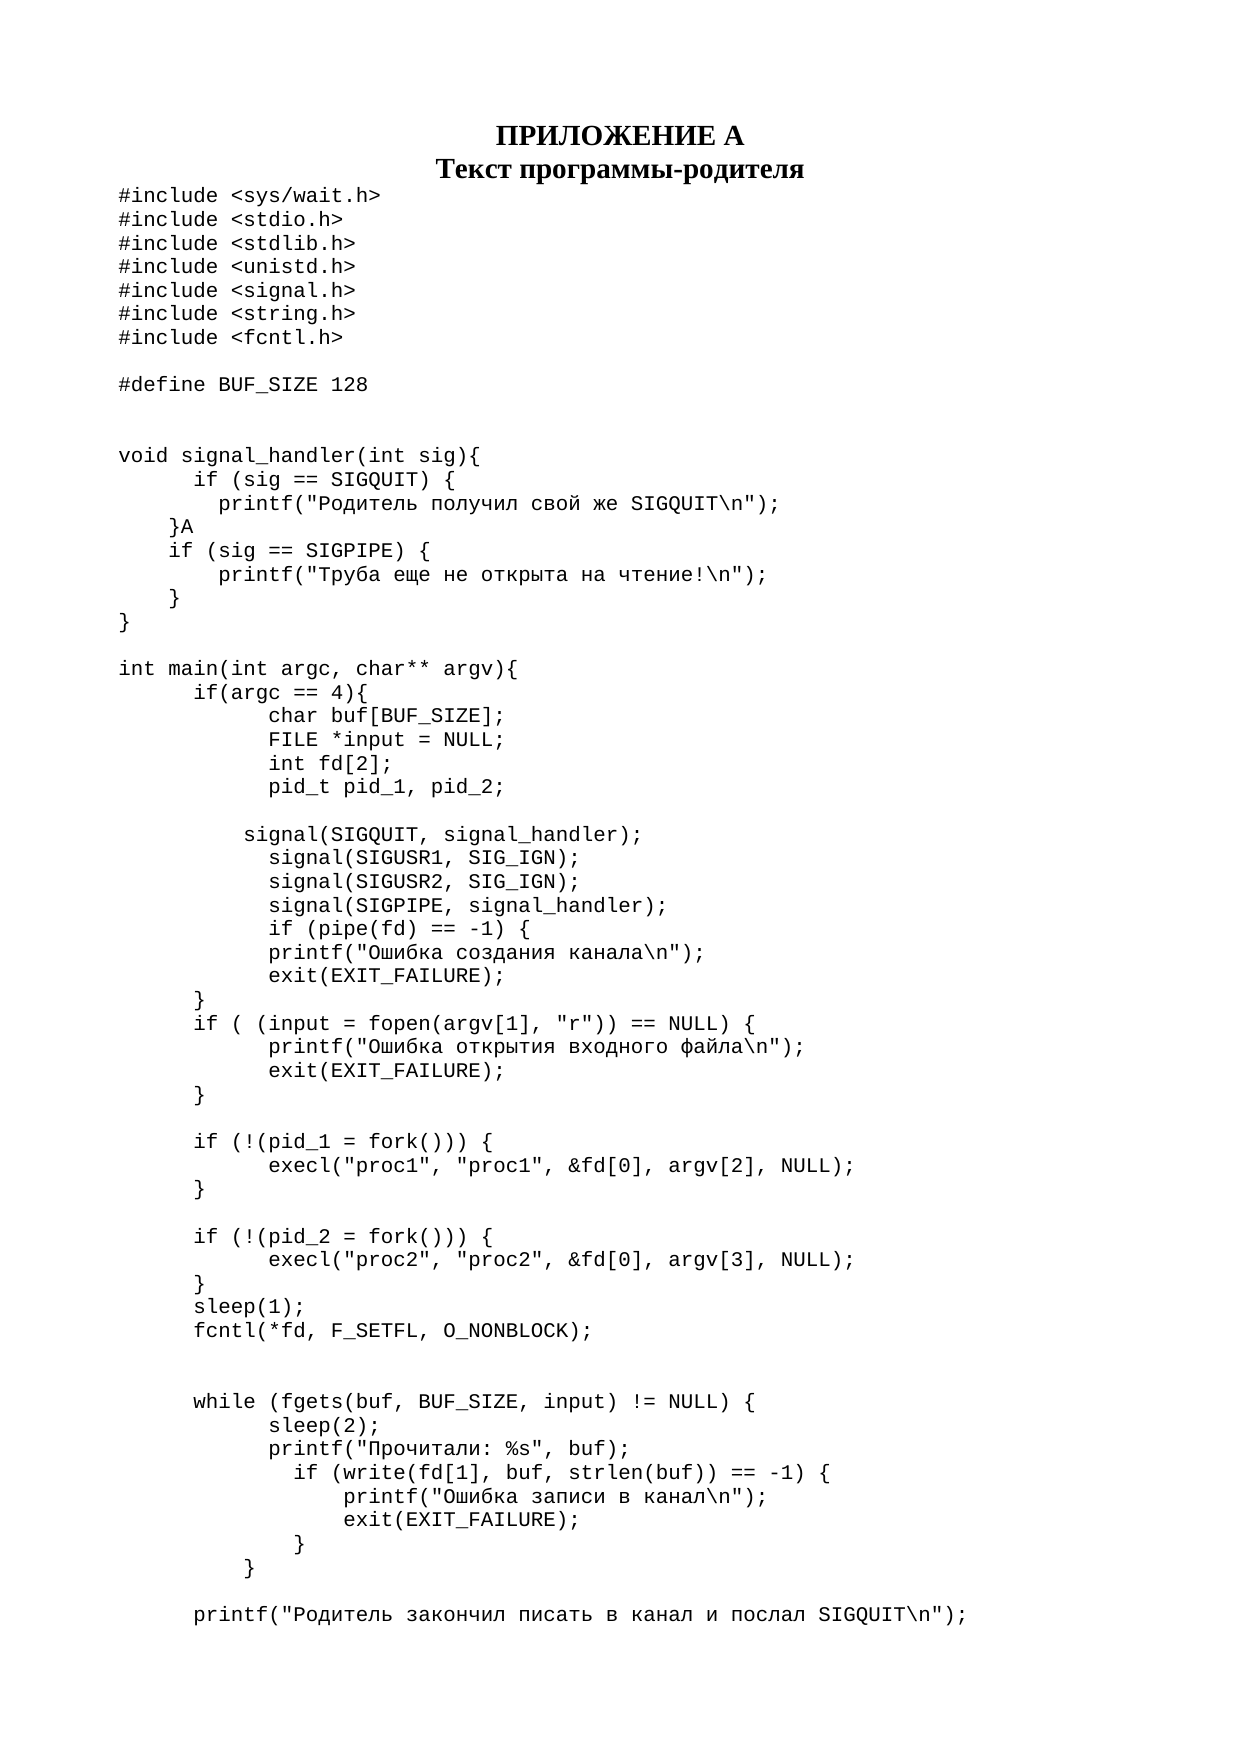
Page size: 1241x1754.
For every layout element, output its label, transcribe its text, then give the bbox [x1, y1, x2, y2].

text #include <fcntl.h> [118, 327, 1122, 351]
text int fd[2]; [118, 753, 1122, 776]
text printf("Родитель получил свой же SIGQUIT\n"); [118, 493, 1122, 516]
text signal(SIGPIPE, signal_handler); [118, 894, 1122, 918]
text signal(SIGUSR1, SIG_IGN); [118, 847, 1122, 871]
text printf("Родитель закончил писать в канал и послал SIGQUIT\n"); [118, 1604, 1122, 1628]
text #define BUF_SIZE 128 [118, 374, 1122, 398]
text if (sig == SIGQUIT) { [118, 469, 1122, 493]
text #include <stdio.h> [118, 209, 1122, 232]
text signal(SIGQUIT, signal_handler); [118, 824, 1122, 847]
text } [118, 1084, 1122, 1107]
text printf("Ошибка открытия входного файла\n"); [118, 1036, 1122, 1060]
text #include <signal.h> [118, 280, 1122, 303]
text fcntl(*fd, F_SETFL, O_NONBLOCK); [118, 1320, 1122, 1344]
text if (pipe(fd) == -1) { [118, 918, 1122, 942]
text execl("proc1", "proc1", &fd[0], argv[2], NULL); [118, 1155, 1122, 1178]
text printf("Ошибка создания канала\n"); [118, 942, 1122, 966]
text ПРИЛОЖЕНИЕ А [118, 118, 1122, 152]
text pid_t pid_1, pid_2; [118, 776, 1122, 800]
text }A [118, 516, 1122, 540]
text if (!(pid_1 = fork())) { [118, 1131, 1122, 1155]
text } [118, 1557, 1122, 1580]
text if(argc == 4){ [118, 682, 1122, 705]
text } [118, 611, 1122, 634]
text while (fgets(buf, BUF_SIZE, input) != NULL) { [118, 1391, 1122, 1415]
text FILE *input = NULL; [118, 729, 1122, 753]
text void signal_handler(int sig){ [118, 445, 1122, 469]
text #include <sys/wait.h> [118, 185, 1122, 209]
text } [118, 587, 1122, 611]
text exit(EXIT_FAILURE); [118, 1060, 1122, 1084]
text signal(SIGUSR2, SIG_IGN); [118, 871, 1122, 894]
text sleep(1); [118, 1297, 1122, 1320]
text printf("Прочитали: %s", buf); [118, 1438, 1122, 1462]
text int main(int argc, char** argv){ [118, 658, 1122, 682]
text char buf[BUF_SIZE]; [118, 705, 1122, 729]
text #include <stdlib.h> [118, 232, 1122, 256]
text if (sig == SIGPIPE) { [118, 540, 1122, 563]
text } [118, 1273, 1122, 1297]
text #include <string.h> [118, 303, 1122, 327]
text printf("Труба еще не открыта на чтение!\n"); [118, 563, 1122, 587]
text } [118, 1533, 1122, 1557]
text #include <unistd.h> [118, 256, 1122, 280]
text exit(EXIT_FAILURE); [118, 1509, 1122, 1533]
text execl("proc2", "proc2", &fd[0], argv[3], NULL); [118, 1249, 1122, 1273]
text printf("Ошибка записи в канал\n"); [118, 1486, 1122, 1509]
text if ( (input = fopen(argv[1], "r")) == NULL) { [118, 1013, 1122, 1036]
text Текст программы-родителя [118, 152, 1122, 185]
text } [118, 989, 1122, 1013]
text } [118, 1178, 1122, 1202]
text exit(EXIT_FAILURE); [118, 966, 1122, 989]
text if (!(pid_2 = fork())) { [118, 1226, 1122, 1249]
text if (write(fd[1], buf, strlen(buf)) == -1) { [118, 1462, 1122, 1486]
text sleep(2); [118, 1415, 1122, 1438]
